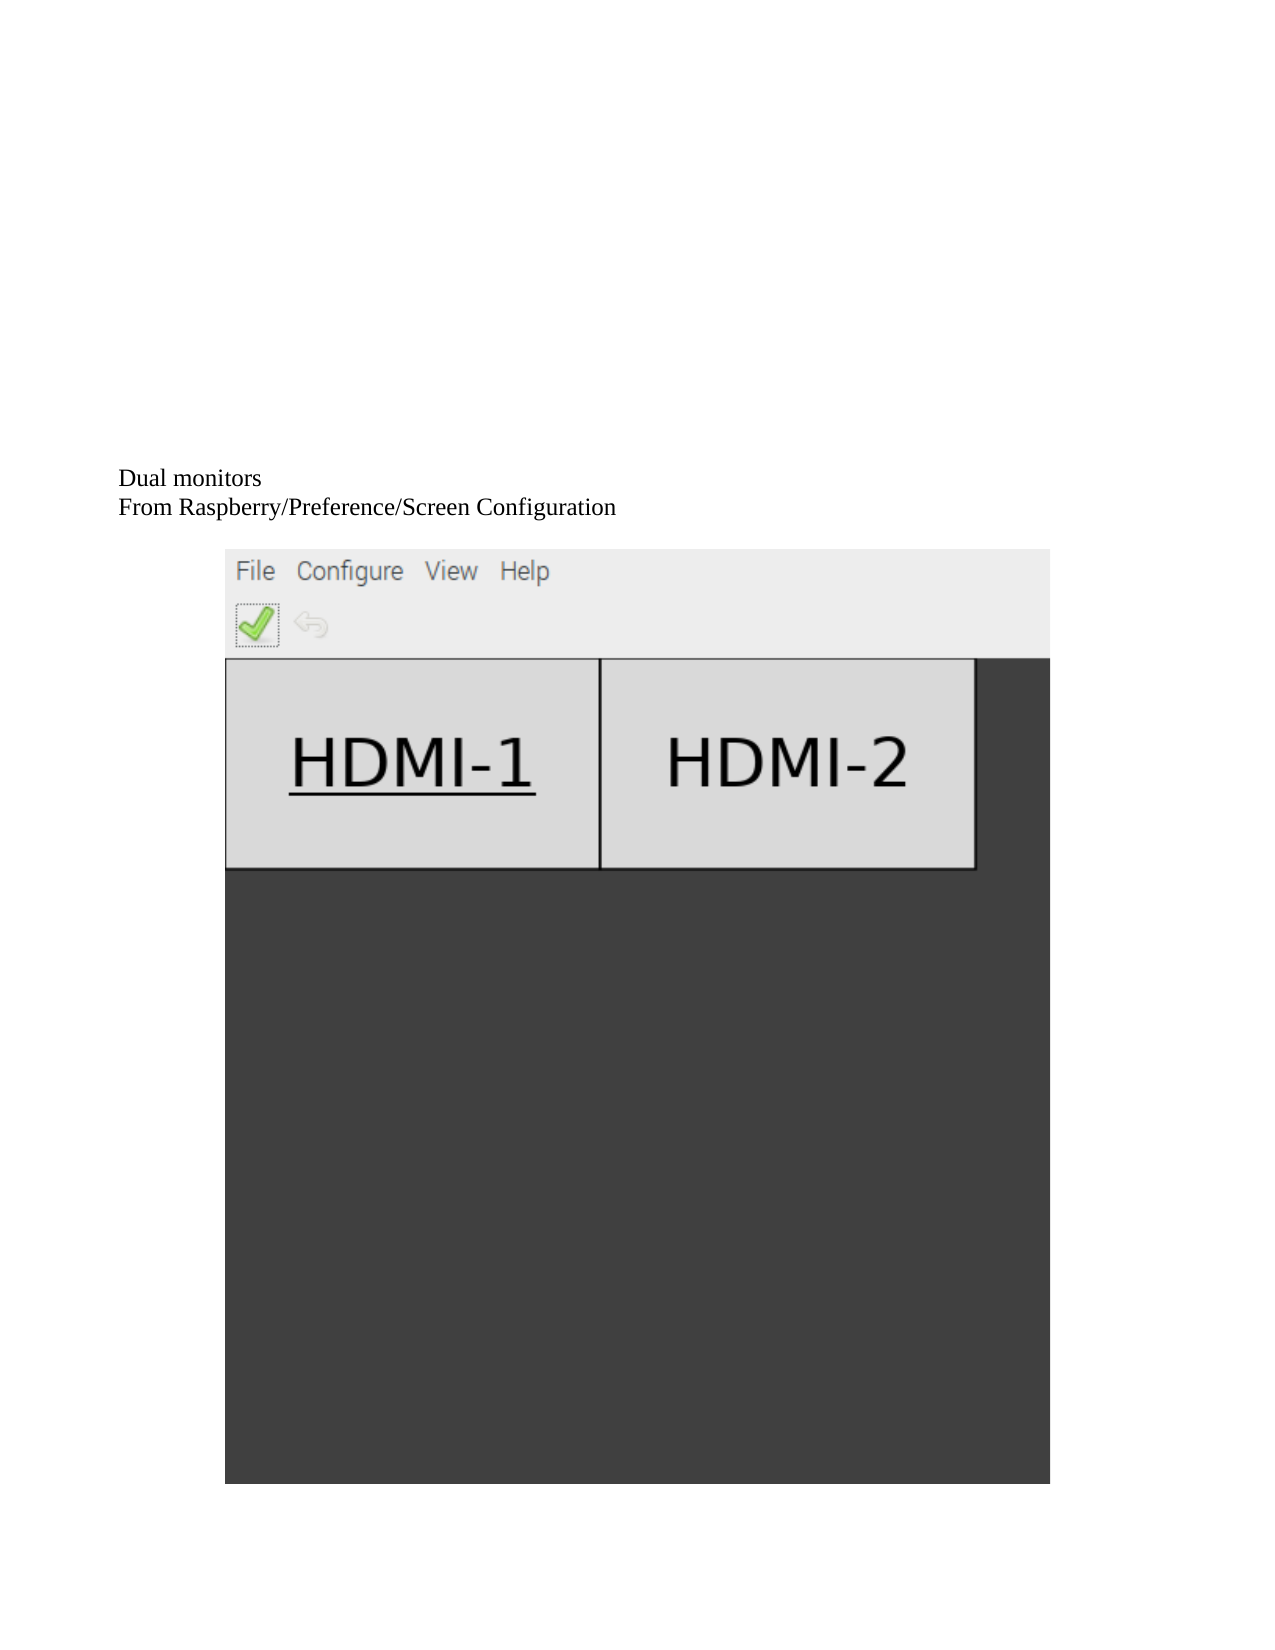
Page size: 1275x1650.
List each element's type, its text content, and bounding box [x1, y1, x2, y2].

picture [225, 549, 1050, 1484]
text Dual monitors [118, 463, 1157, 492]
text From Raspberry/Preference/Screen Configuration [118, 492, 1157, 521]
